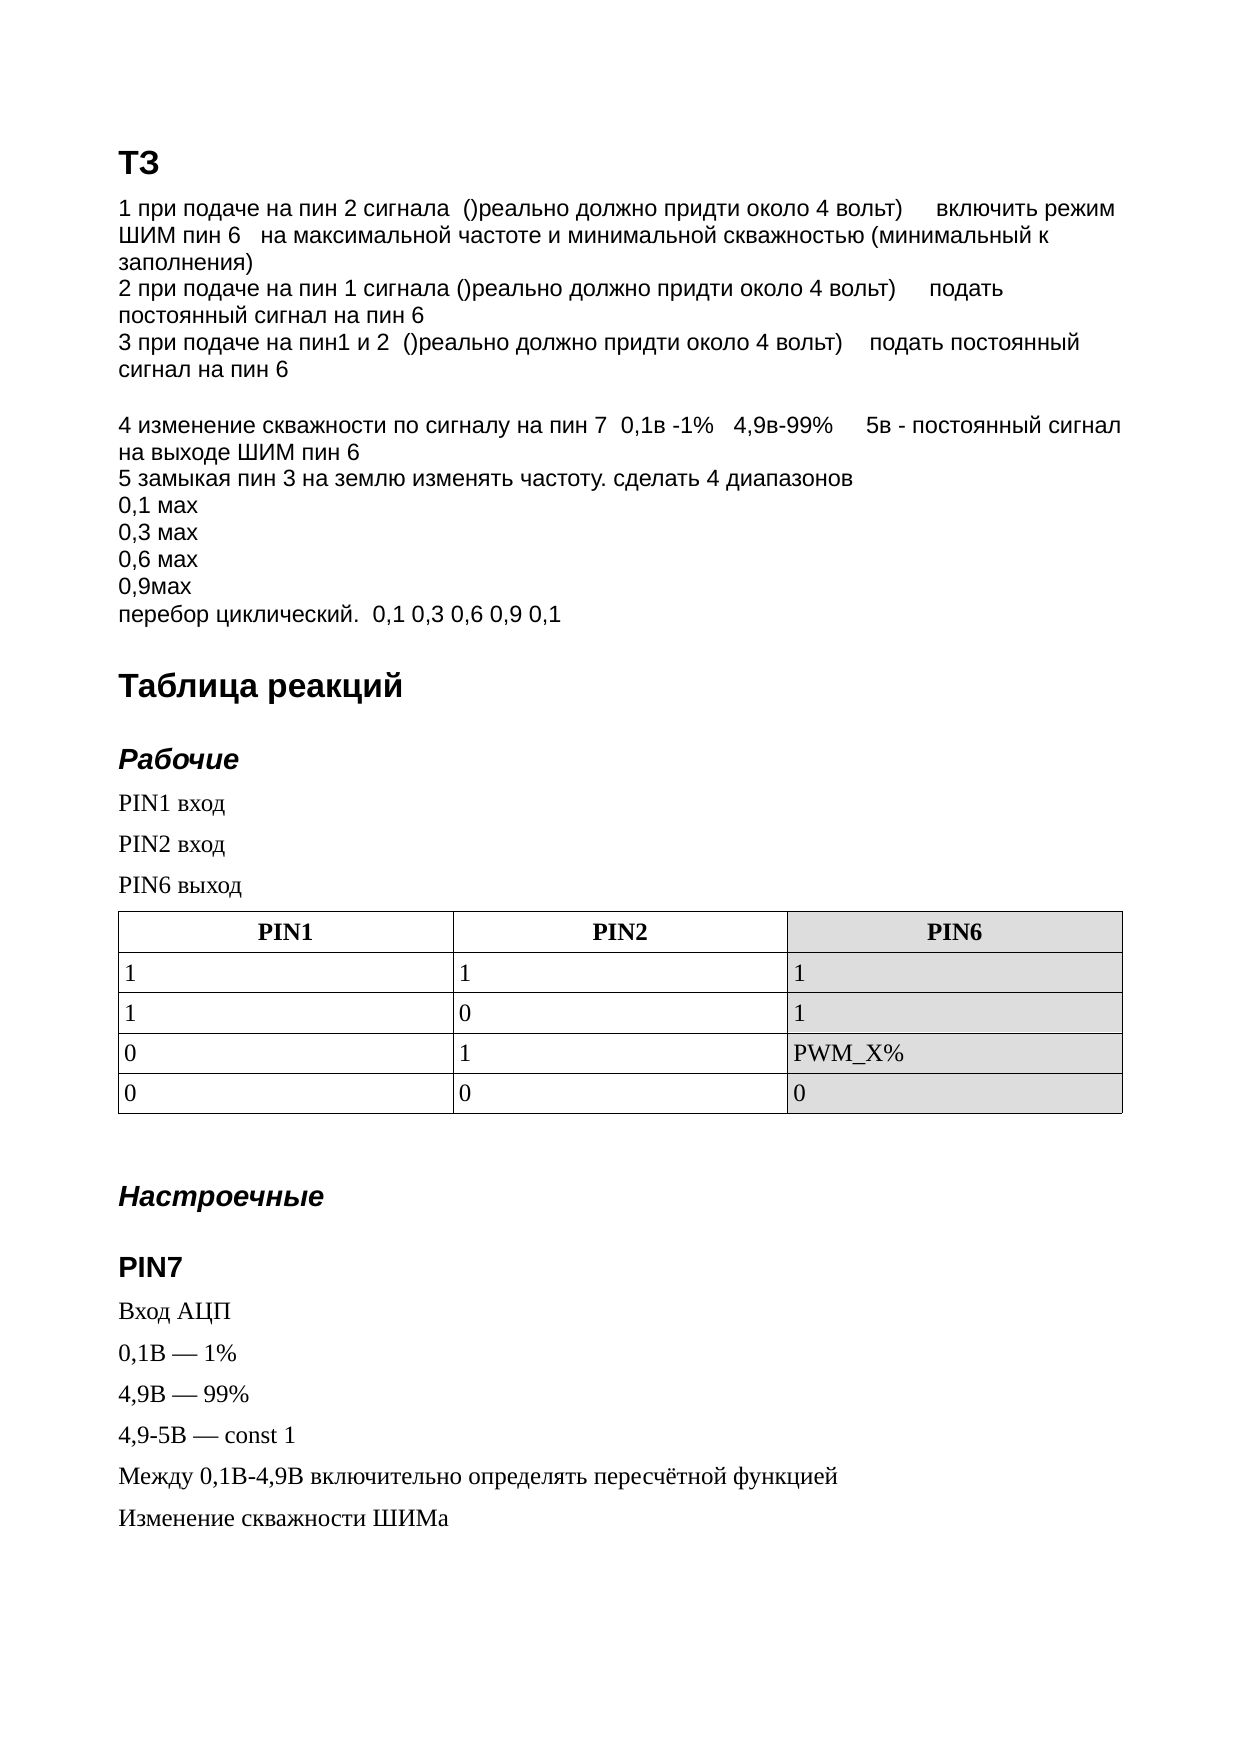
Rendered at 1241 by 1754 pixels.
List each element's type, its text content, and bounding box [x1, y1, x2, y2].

text 4,9В — 99% [118, 1379, 1122, 1408]
table_cell 0 [454, 993, 787, 1032]
table_cell 1 [454, 953, 787, 992]
table_cell 1 [788, 953, 1122, 992]
text 4,9-5В — const 1 [118, 1420, 1122, 1449]
table_cell 1 [788, 993, 1122, 1032]
subtitle ТЗ [118, 143, 1122, 182]
text PIN1 вход [118, 788, 1122, 816]
table_header PIN1 [119, 912, 453, 952]
text Вход АЦП [118, 1296, 1122, 1325]
text 1 при подаче на пин 2 сигнала ()реально должно придти около 4 вольт) включить режим ШИМ пин 6 на максимальной частоте и минимальной скважностью (минимальный к заполнения) 2 при подаче на пин 1 сигнала ()реально должно придти около 4 вольт) подать постоянный сигнал на пин 6 3 при подаче на пин1 и 2 ()реально должно придти около 4 вольт) подать постоянный сигнал на пин 6 4 изменение скважности по сигналу на пин 7 0,1в -1% 4,9в-99% 5в - постоянный сигнал на выходе ШИМ пин 6 5 замыкая пин 3 на землю изменять частоту. сделать 4 диапазонов 0,1 мах 0,3 мах 0,6 мах 0,9мах перебор циклический. 0,1 0,3 0,6 0,9 0,1 [118, 194, 1122, 628]
table_cell 1 [454, 1034, 787, 1073]
table_header PIN6 [788, 912, 1122, 952]
table_cell 1 [119, 993, 453, 1032]
subtitle PIN7 [118, 1250, 1122, 1284]
subtitle Настроечные [118, 1179, 1122, 1213]
text 0,1В — 1% [118, 1338, 1122, 1366]
table_header PIN2 [454, 912, 787, 952]
subtitle Таблица реакций [118, 666, 1122, 704]
table_cell 1 [119, 953, 453, 992]
table_cell 0 [788, 1074, 1122, 1113]
text PIN2 вход [118, 829, 1122, 858]
text PIN6 выход [118, 870, 1122, 899]
text Между 0,1В-4,9В включительно определять пересчётной функцией [118, 1461, 1122, 1490]
table_cell PWM_X% [788, 1034, 1122, 1073]
text Изменение скважности ШИМа [118, 1503, 1122, 1531]
table_cell 0 [454, 1074, 787, 1113]
subtitle Рабочие [118, 742, 1122, 775]
table_cell 0 [119, 1034, 453, 1073]
table_cell 0 [119, 1074, 453, 1113]
